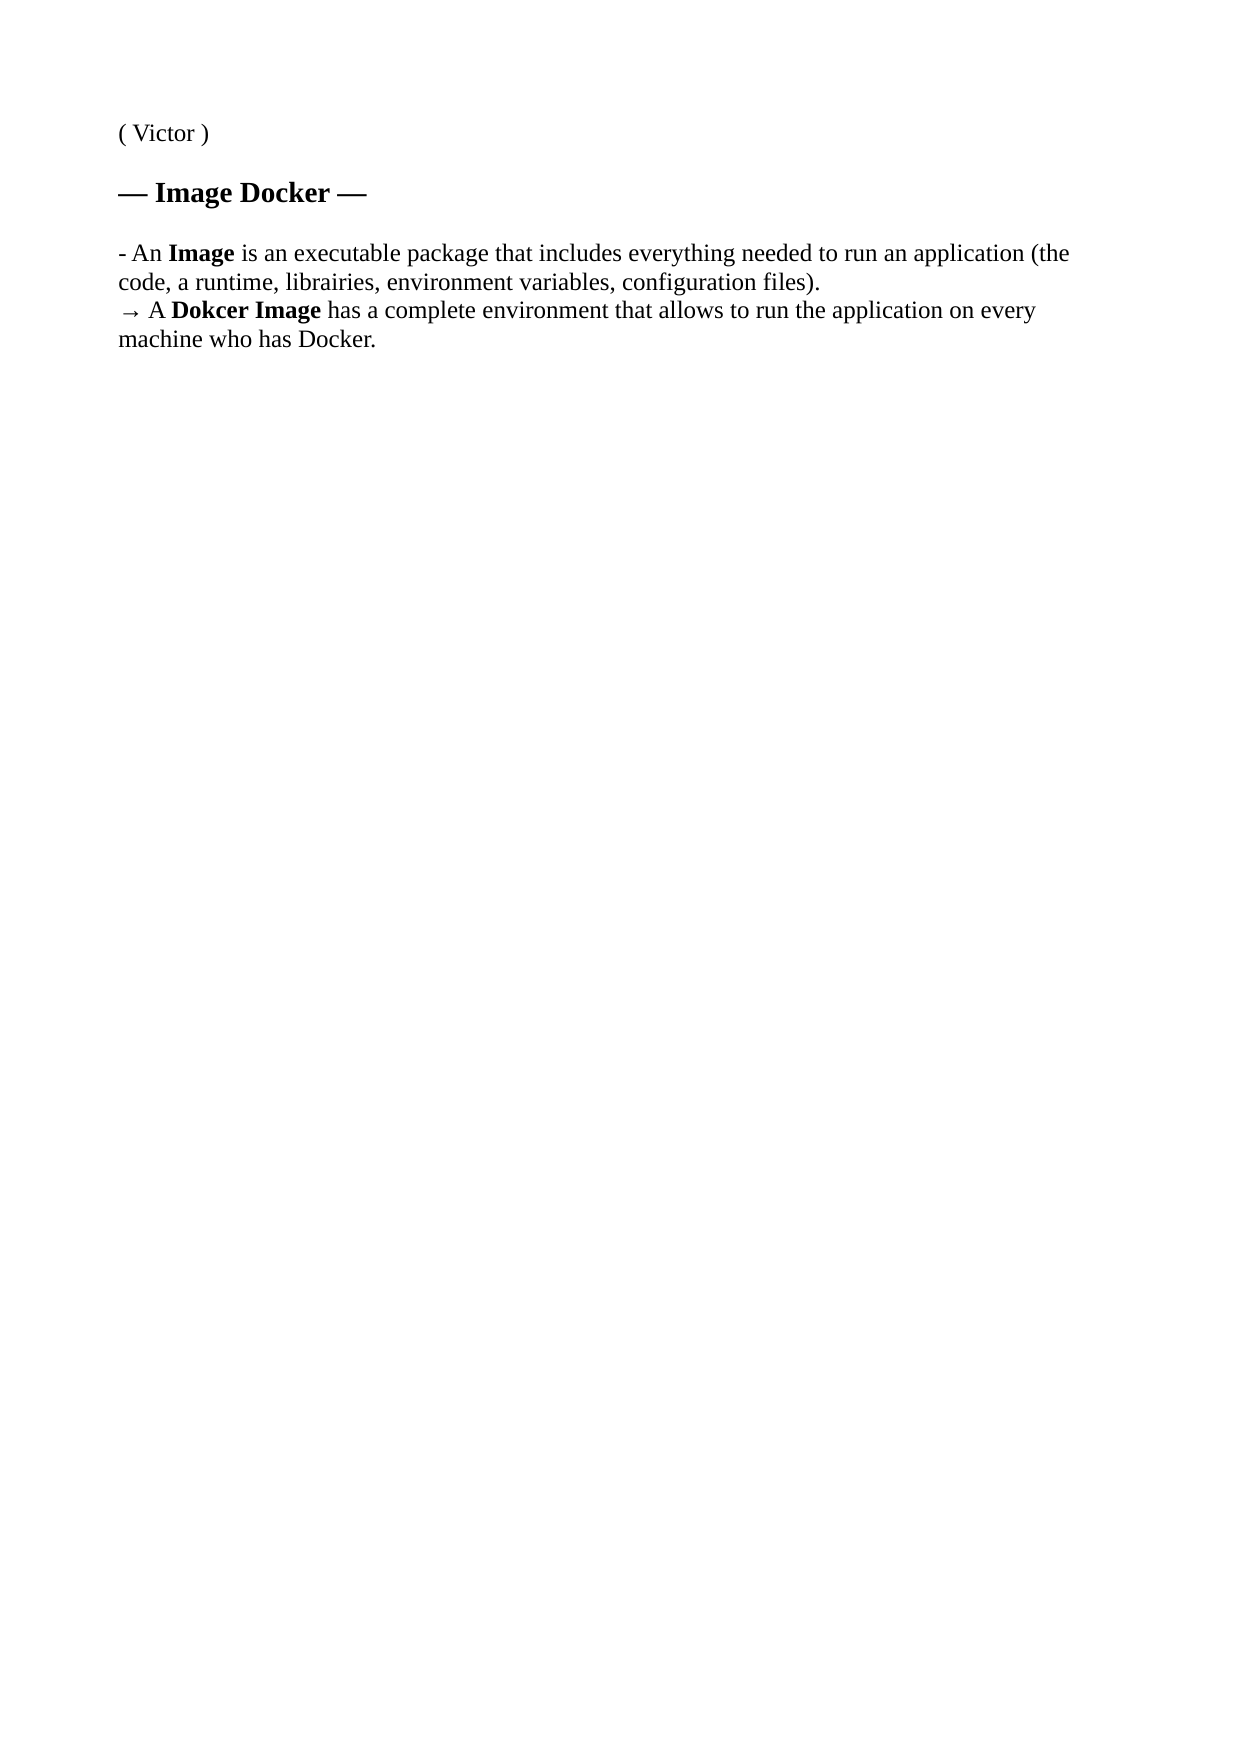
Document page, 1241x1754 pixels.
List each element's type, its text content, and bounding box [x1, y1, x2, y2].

text - An Image is an executable package that includes everything needed to run an application (the code, a runtime, librairies, environment variables, configuration files). [118, 238, 1122, 295]
text — Image Docker — [118, 176, 1122, 209]
text ( Victor ) [118, 118, 1122, 147]
text → A Dokcer Image has a complete environment that allows to run the application on every machine who has Docker. [118, 295, 1122, 353]
